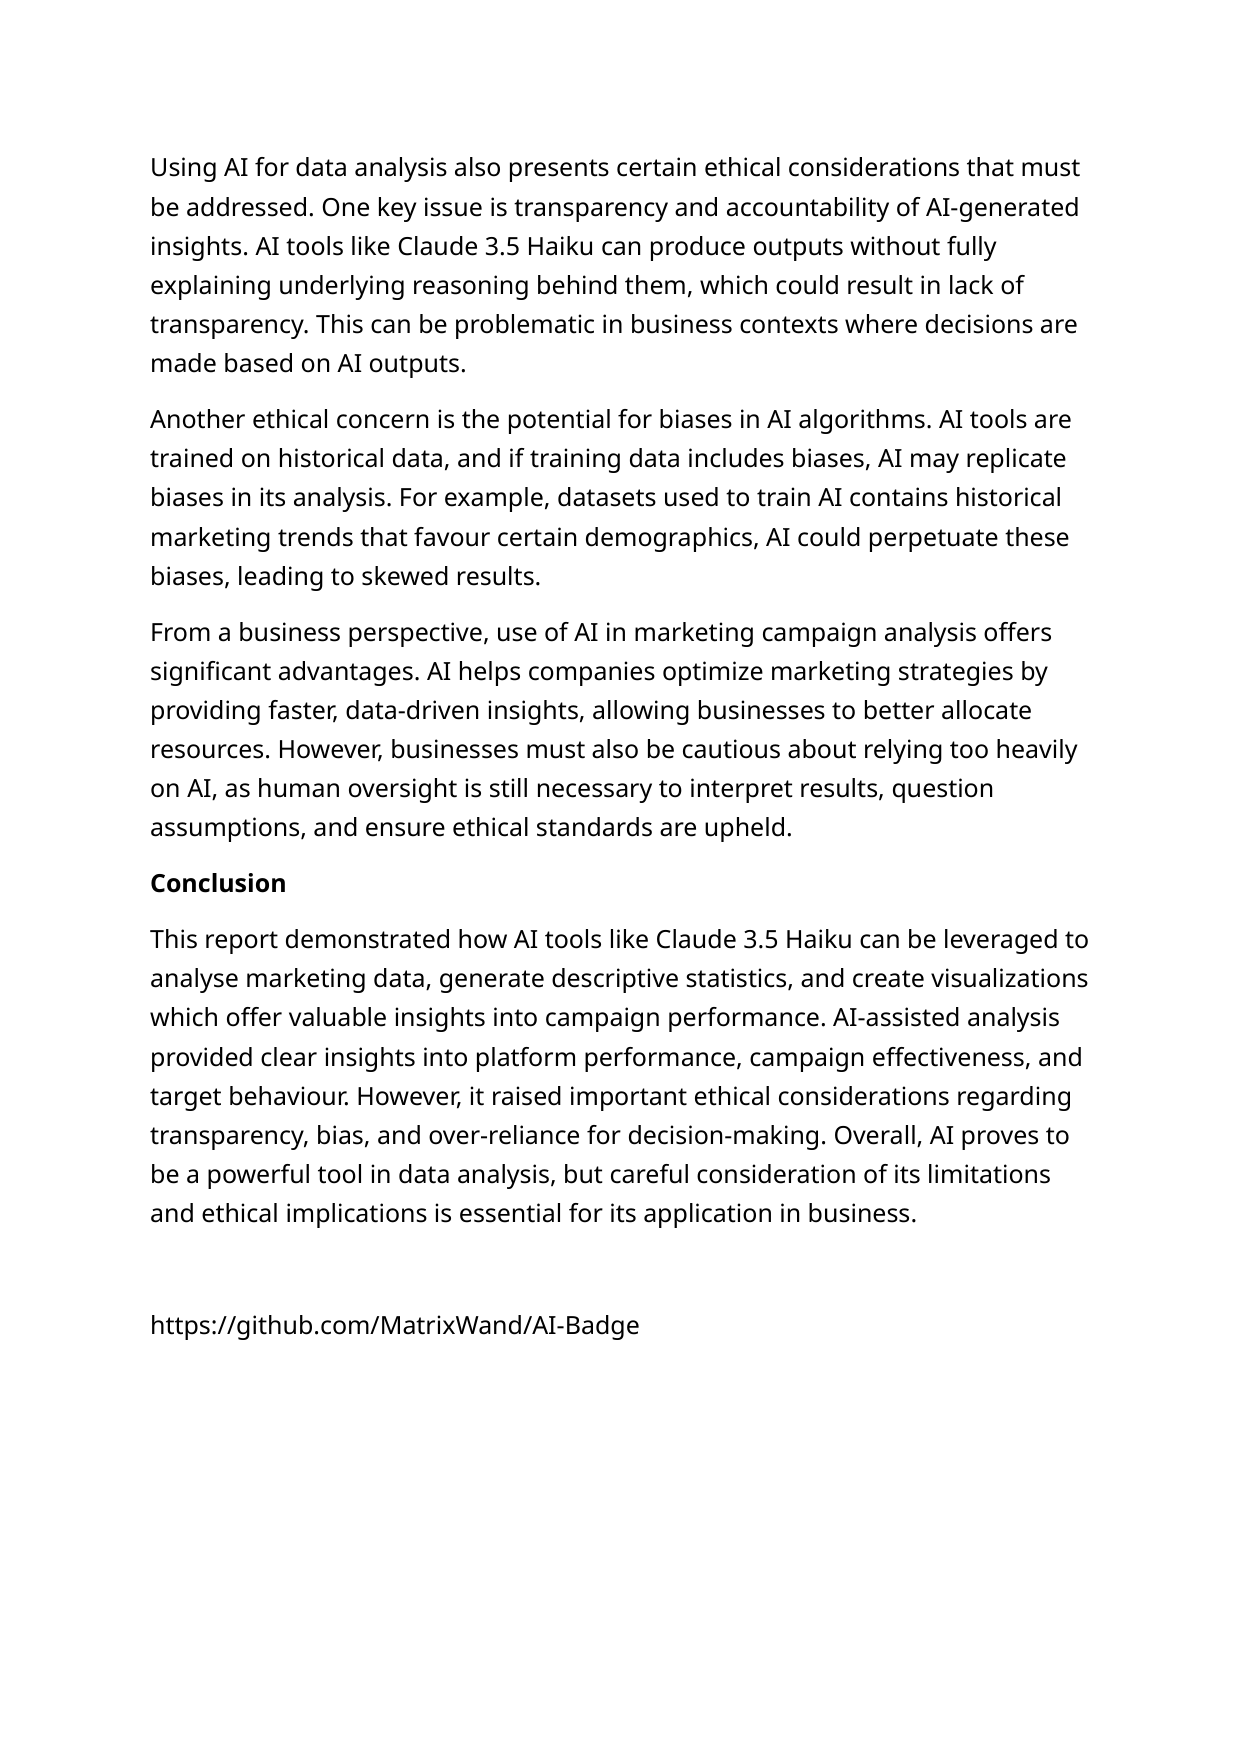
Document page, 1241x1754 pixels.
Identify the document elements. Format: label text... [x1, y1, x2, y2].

text https://github.com/MatrixWand/AI-Badge [150, 1307, 1090, 1342]
text From a business perspective, use of AI in marketing campaign analysis offers significant advantages. AI helps companies optimize marketing strategies by providing faster, data-driven insights, allowing businesses to better allocate resources. However, businesses must also be cautious about relying too heavily on AI, as human oversight is still necessary to interpret results, question assumptions, and ensure ethical standards are upheld. [150, 614, 1090, 844]
text Another ethical concern is the potential for biases in AI algorithms. AI tools are trained on historical data, and if training data includes biases, AI may replicate biases in its analysis. For example, datasets used to train AI contains historical marketing trends that favour certain demographics, AI could perpetuate these biases, leading to skewed results. [150, 402, 1090, 592]
text Using AI for data analysis also presents certain ethical considerations that must be addressed. One key issue is transparency and accountability of AI-generated insights. AI tools like Claude 3.5 Haiku can produce outputs without fully explaining underlying reasoning behind them, which could result in lack of transparency. This can be problematic in business contexts where decisions are made based on AI outputs. [150, 150, 1090, 380]
text This report demonstrated how AI tools like Claude 3.5 Haiku can be leveraged to analyse marketing data, generate descriptive statistics, and create visualizations which offer valuable insights into campaign performance. AI-assisted analysis provided clear insights into platform performance, campaign effectiveness, and target behaviour. However, it raised important ethical considerations regarding transparency, bias, and over-reliance for decision-making. Overall, AI proves to be a powerful tool in data analysis, but careful consideration of its limitations and ethical implications is essential for its application in business. [150, 922, 1090, 1230]
text Conclusion [150, 866, 1090, 900]
